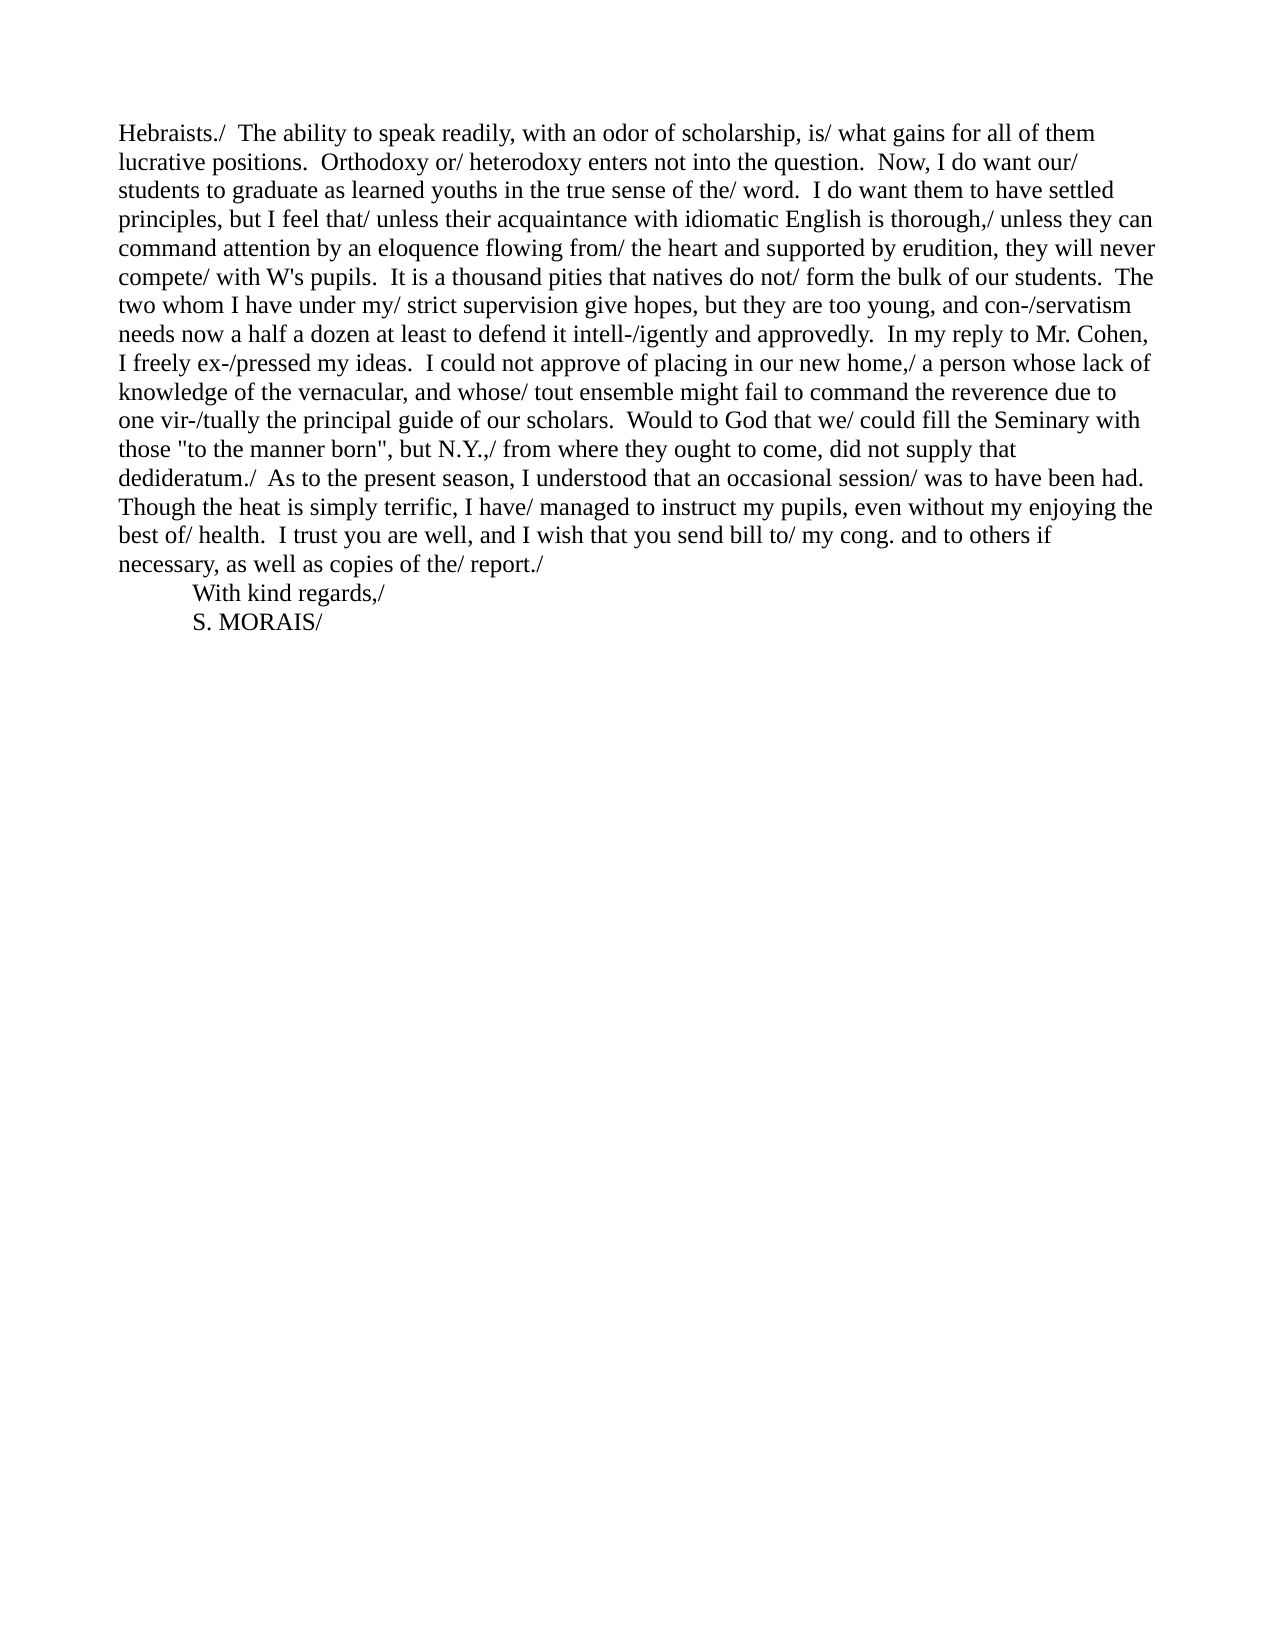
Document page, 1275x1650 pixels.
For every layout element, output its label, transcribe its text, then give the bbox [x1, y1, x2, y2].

text With kind regards,/ [118, 578, 1157, 607]
text S. MORAIS/ [118, 607, 1157, 636]
text Hebraists./ The ability to speak readily, with an odor of scholarship, is/ what gains for all of them lucrative positions. Orthodoxy or/ heterodoxy enters not into the question. Now, I do want our/ students to graduate as learned youths in the true sense of the/ word. I do want them to have settled principles, but I feel that/ unless their acquaintance with idiomatic English is thorough,/ unless they can command attention by an eloquence flowing from/ the heart and supported by erudition, they will never compete/ with W's pupils. It is a thousand pities that natives do not/ form the bulk of our students. The two whom I have under my/ strict supervision give hopes, but they are too young, and con-/servatism needs now a half a dozen at least to defend it intell-/igently and approvedly. In my reply to Mr. Cohen, I freely ex-/pressed my ideas. I could not approve of placing in our new home,/ a person whose lack of knowledge of the vernacular, and whose/ tout ensemble might fail to command the reverence due to one vir-/tually the principal guide of our scholars. Would to God that we/ could fill the Seminary with those "to the manner born", but N.Y.,/ from where they ought to come, did not supply that dedideratum./ As to the present season, I understood that an occasional session/ was to have been had. Though the heat is simply terrific, I have/ managed to instruct my pupils, even without my enjoying the best of/ health. I trust you are well, and I wish that you send bill to/ my cong. and to others if necessary, as well as copies of the/ report./ [118, 118, 1157, 578]
